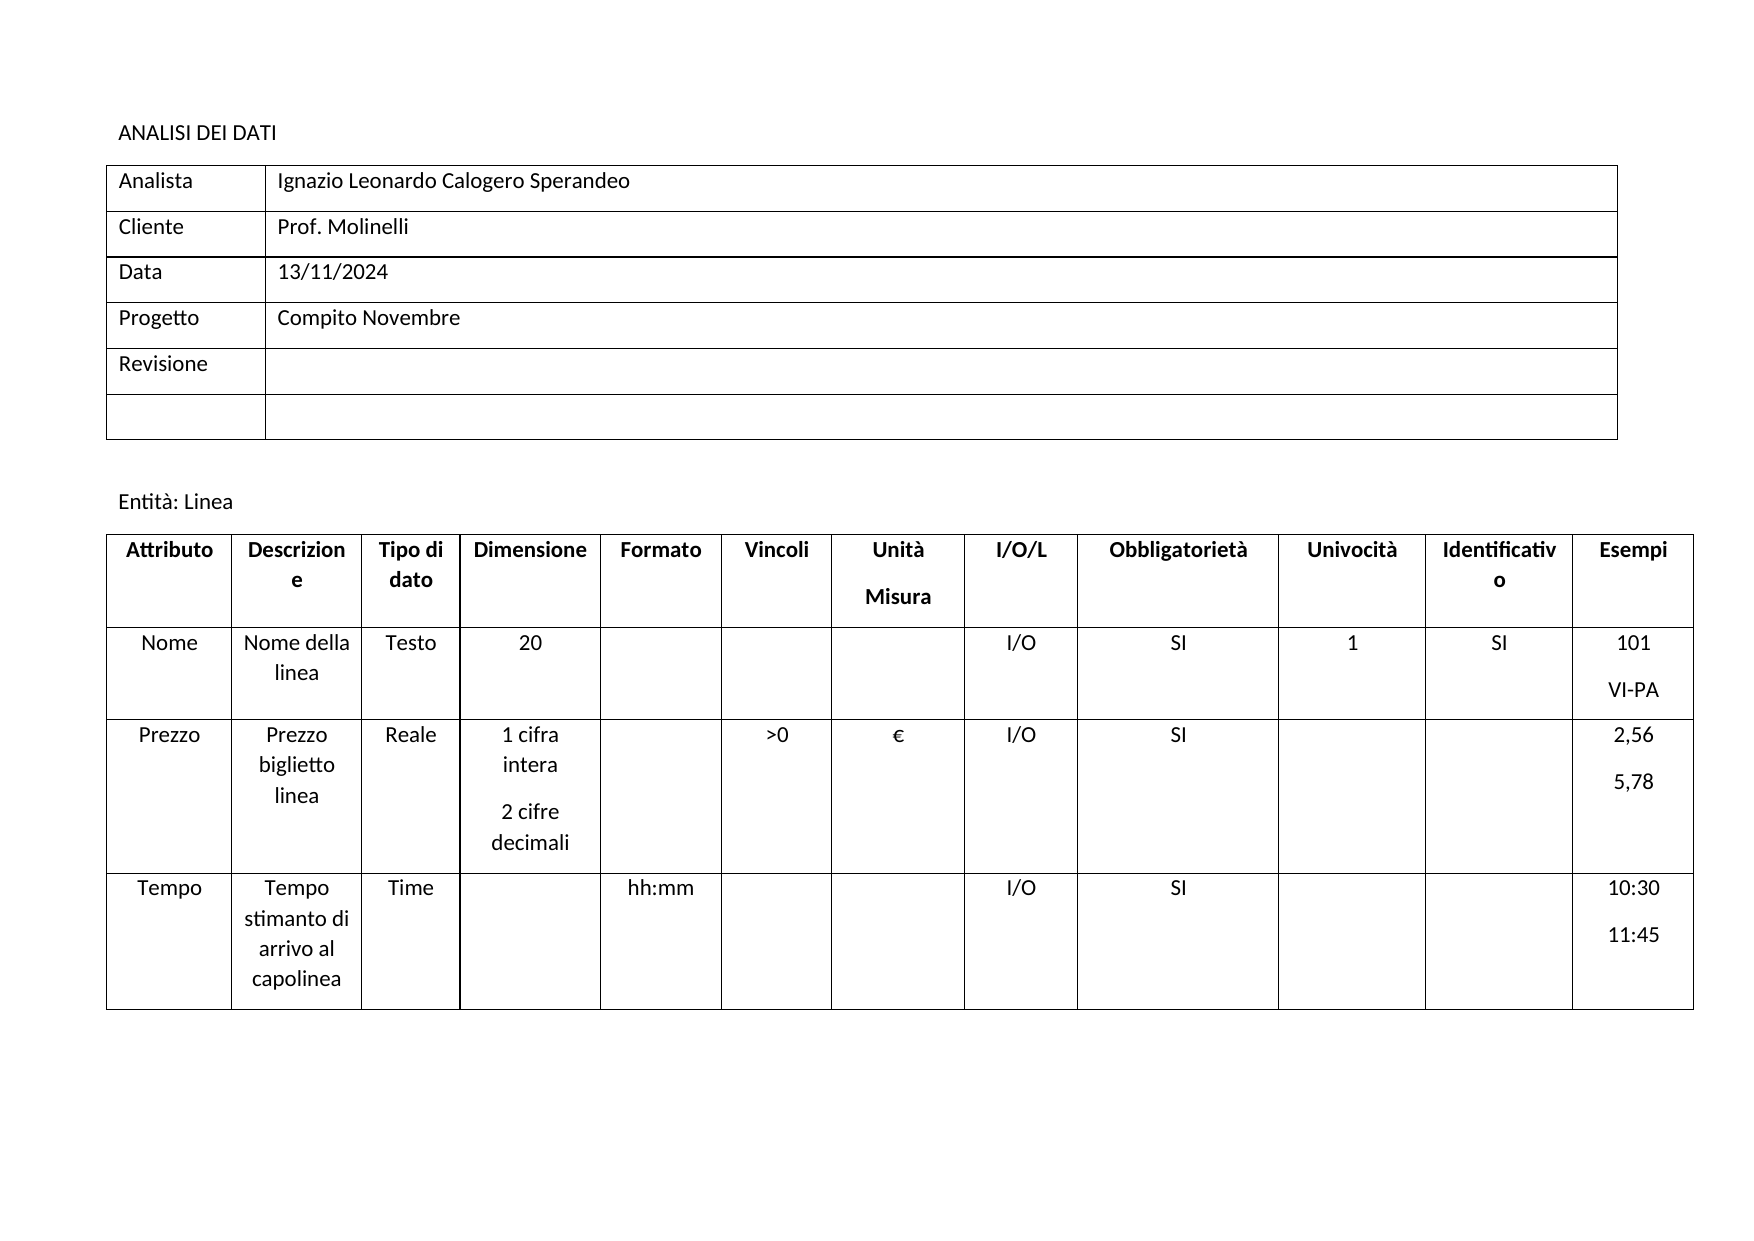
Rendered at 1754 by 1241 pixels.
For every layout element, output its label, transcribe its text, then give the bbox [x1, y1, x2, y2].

table_cell [832, 874, 964, 1009]
table_cell [601, 720, 721, 872]
table_cell 2,56 5,78 [1573, 720, 1693, 872]
table_cell 20 [461, 628, 600, 719]
table_cell 13/11/2024 [266, 258, 1617, 302]
table_header Unità Misura [832, 535, 964, 627]
table_header Identificativo [1426, 535, 1572, 627]
table_cell [461, 874, 600, 1009]
table_cell Progetto [107, 303, 265, 348]
table_cell SI [1078, 874, 1278, 1009]
table_header Ignazio Leonardo Calogero Sperandeo [266, 166, 1617, 211]
table_cell [601, 628, 721, 719]
table_cell hh:mm [601, 874, 721, 1009]
table_cell Nome [107, 628, 231, 719]
text ANALISI DEI DATI [118, 118, 1606, 146]
table_cell Tempo [107, 874, 231, 1009]
table_cell Reale [362, 720, 459, 872]
table_cell [266, 395, 1617, 439]
table_cell Prezzo biglietto linea [232, 720, 361, 872]
table_cell >0 [722, 720, 831, 872]
table_header I/O/L [965, 535, 1077, 627]
table_header Formato [601, 535, 721, 627]
table_cell SI [1426, 628, 1572, 719]
table_cell 10:30 11:45 [1573, 874, 1693, 1009]
table_cell I/O [965, 874, 1077, 1009]
table_cell SI [1078, 628, 1278, 719]
table_cell [266, 349, 1617, 394]
table_header Descrizione [232, 535, 361, 627]
table_header Univocità [1279, 535, 1425, 627]
table_cell [722, 628, 831, 719]
table_cell [1426, 720, 1572, 872]
table_cell Cliente [107, 212, 265, 256]
table_cell Prof. Molinelli [266, 212, 1617, 256]
table_header Attributo [107, 535, 231, 627]
table_cell € [832, 720, 964, 872]
table_header Tipo di dato [362, 535, 459, 627]
table_cell Revisione [107, 349, 265, 394]
table_cell 101 VI-PA [1573, 628, 1693, 719]
table_header Esempi [1573, 535, 1693, 627]
table_cell [722, 874, 831, 1009]
table_cell Prezzo [107, 720, 231, 872]
table_cell Tempo stimanto di arrivo al capolinea [232, 874, 361, 1009]
table_cell Compito Novembre [266, 303, 1617, 348]
text Entità: Linea [118, 487, 1606, 515]
table_cell [107, 395, 265, 439]
table_header Analista [107, 166, 265, 211]
table_cell I/O [965, 628, 1077, 719]
table_cell Testo [362, 628, 459, 719]
table_header Vincoli [722, 535, 831, 627]
table_cell [1426, 874, 1572, 1009]
table_header Obbligatorietà [1078, 535, 1278, 627]
table_cell I/O [965, 720, 1077, 872]
table_cell [1279, 720, 1425, 872]
table_cell [832, 628, 964, 719]
table_cell Time [362, 874, 459, 1009]
table_cell 1 cifra intera 2 cifre decimali [461, 720, 600, 872]
table_cell 1 [1279, 628, 1425, 719]
table_cell Nome della linea [232, 628, 361, 719]
table_cell SI [1078, 720, 1278, 872]
table_cell Data [107, 258, 265, 302]
table_cell [1279, 874, 1425, 1009]
table_header Dimensione [461, 535, 600, 627]
